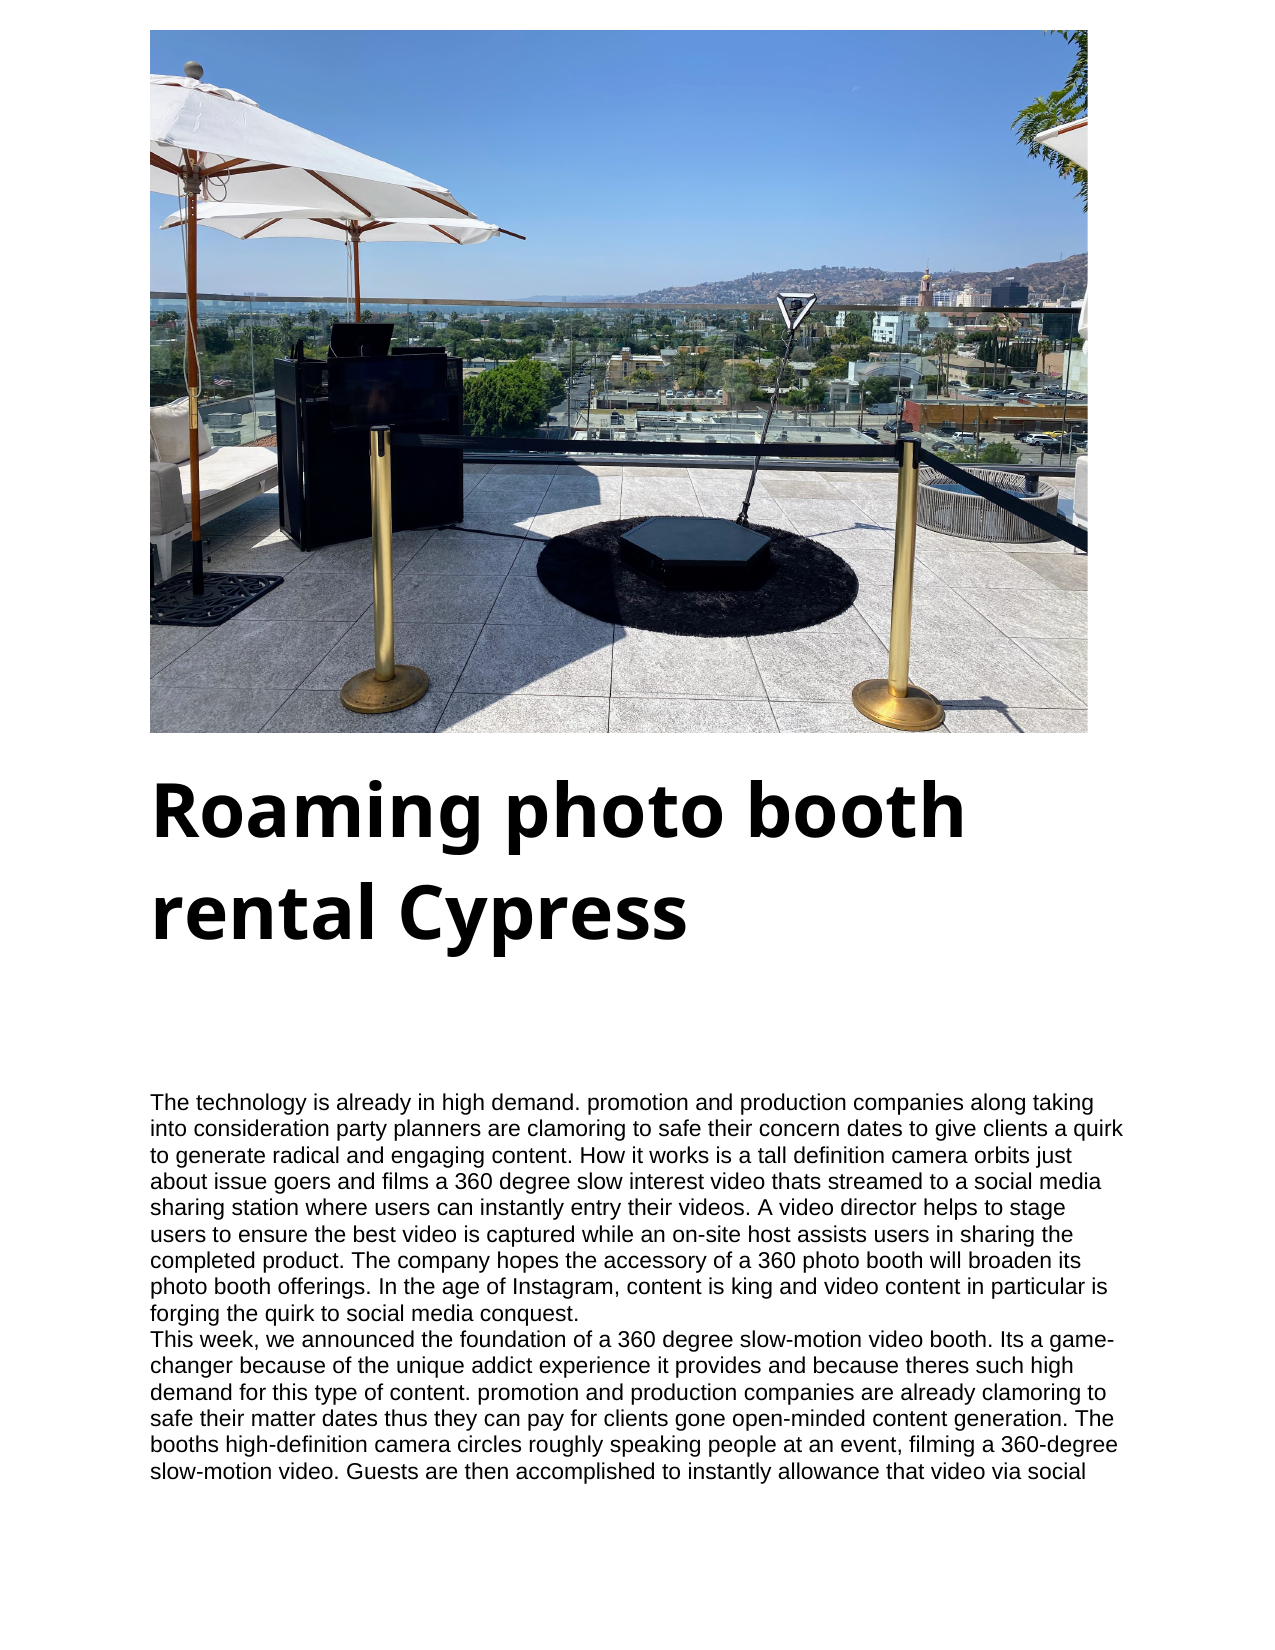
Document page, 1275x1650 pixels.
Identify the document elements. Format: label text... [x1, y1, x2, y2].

text This week, we announced the foundation of a 360 degree slow-motion video booth. Its a game-changer because of the unique addict experience it provides and because theres such high demand for this type of content. promotion and production companies are already clamoring to safe their matter dates thus they can pay for clients gone open-minded content generation. The booths high-definition camera circles roughly speaking people at an event, filming a 360-degree slow-motion video. Guests are then accomplished to instantly allowance that video via social [150, 1326, 1125, 1484]
text The technology is already in high demand. promotion and production companies along taking into consideration party planners are clamoring to safe their concern dates to give clients a quirk to generate radical and engaging content. How it works is a tall definition camera orbits just about issue goers and films a 360 degree slow interest video thats streamed to a social media sharing station where users can instantly entry their videos. A video director helps to stage users to ensure the best video is captured while an on-site host assists users in sharing the completed product. The company hopes the accessory of a 360 photo booth will broaden its photo booth offerings. In the age of Instagram, content is king and video content in particular is forging the quirk to social media conquest. [150, 1089, 1125, 1326]
picture [150, 30, 1088, 733]
subtitle Roaming photo booth rental Cypress [150, 757, 1125, 962]
